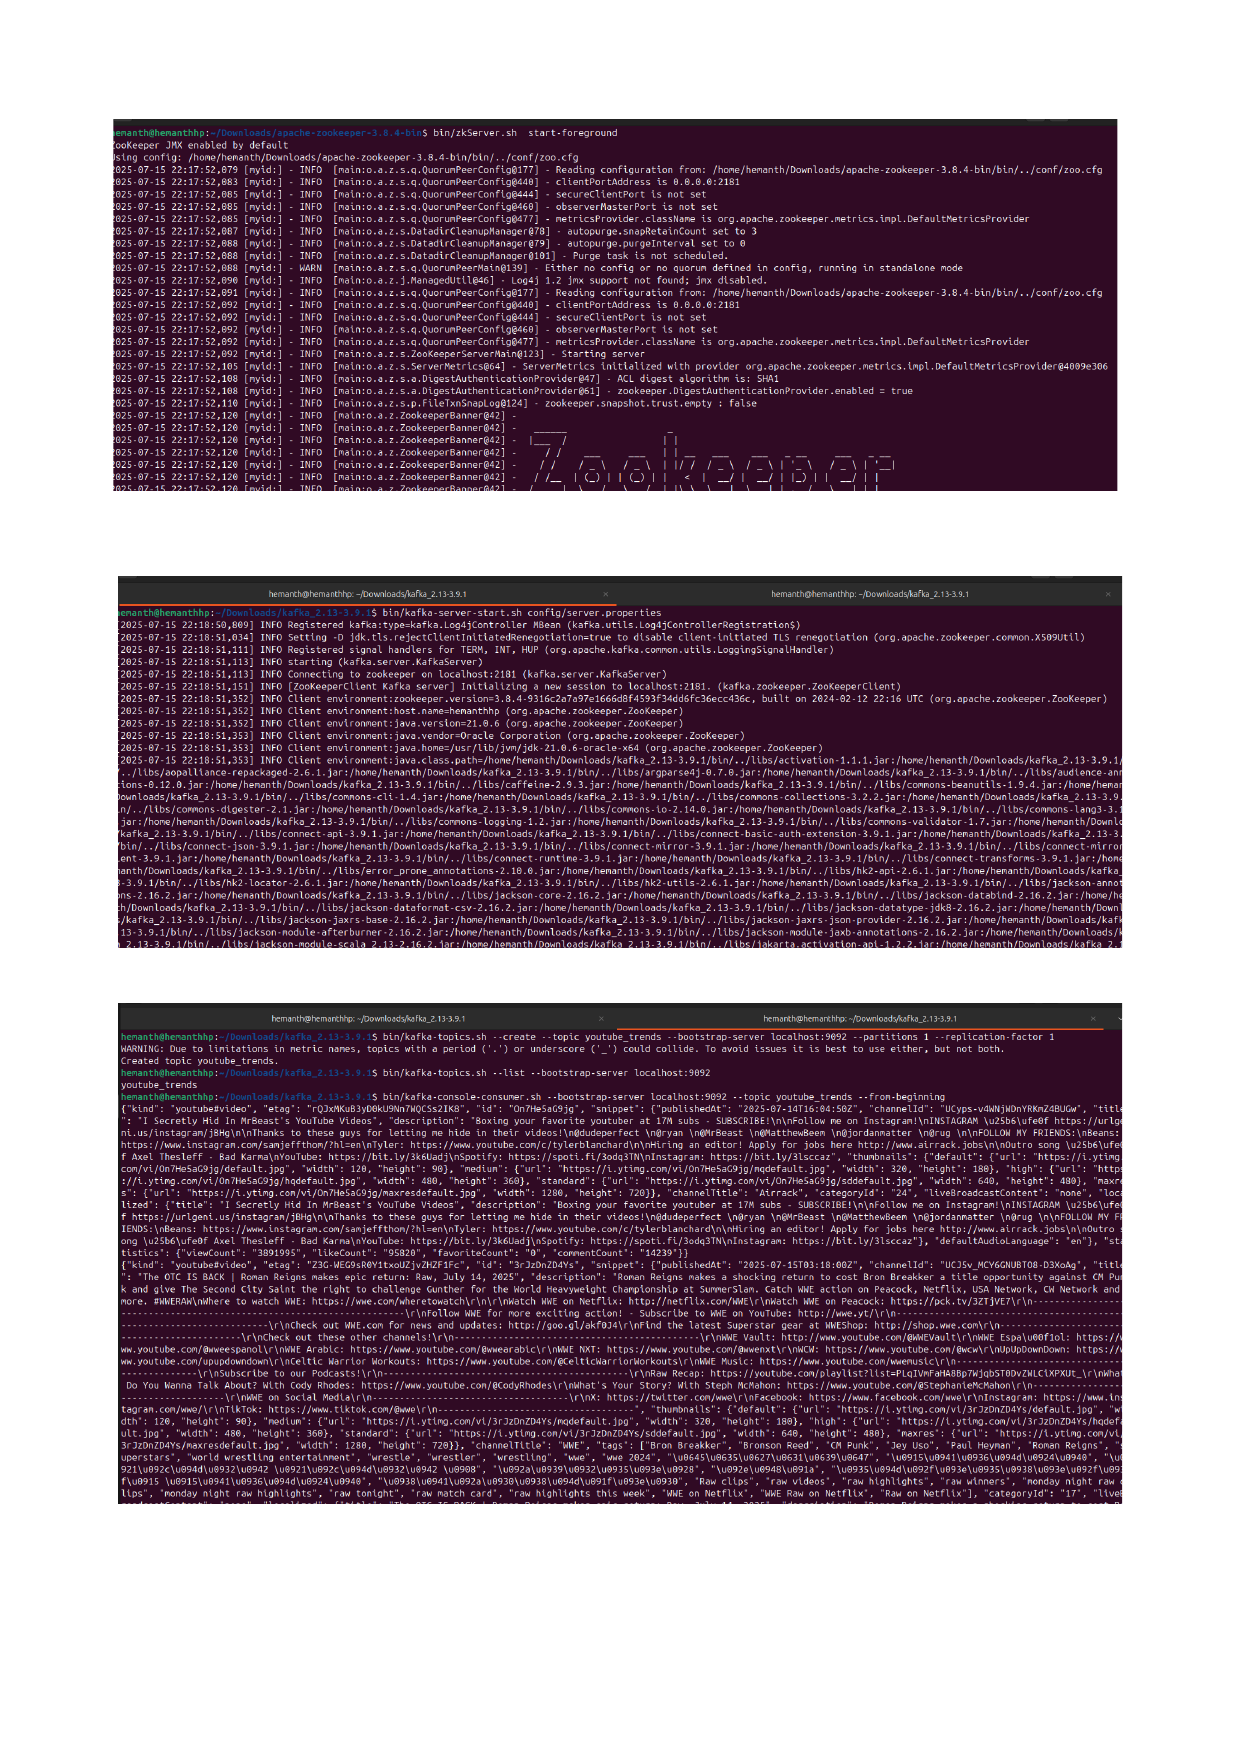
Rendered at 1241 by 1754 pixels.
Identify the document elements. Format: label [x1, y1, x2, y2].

picture [118, 1003, 1123, 1504]
picture [113, 119, 1118, 491]
picture [118, 576, 1123, 948]
